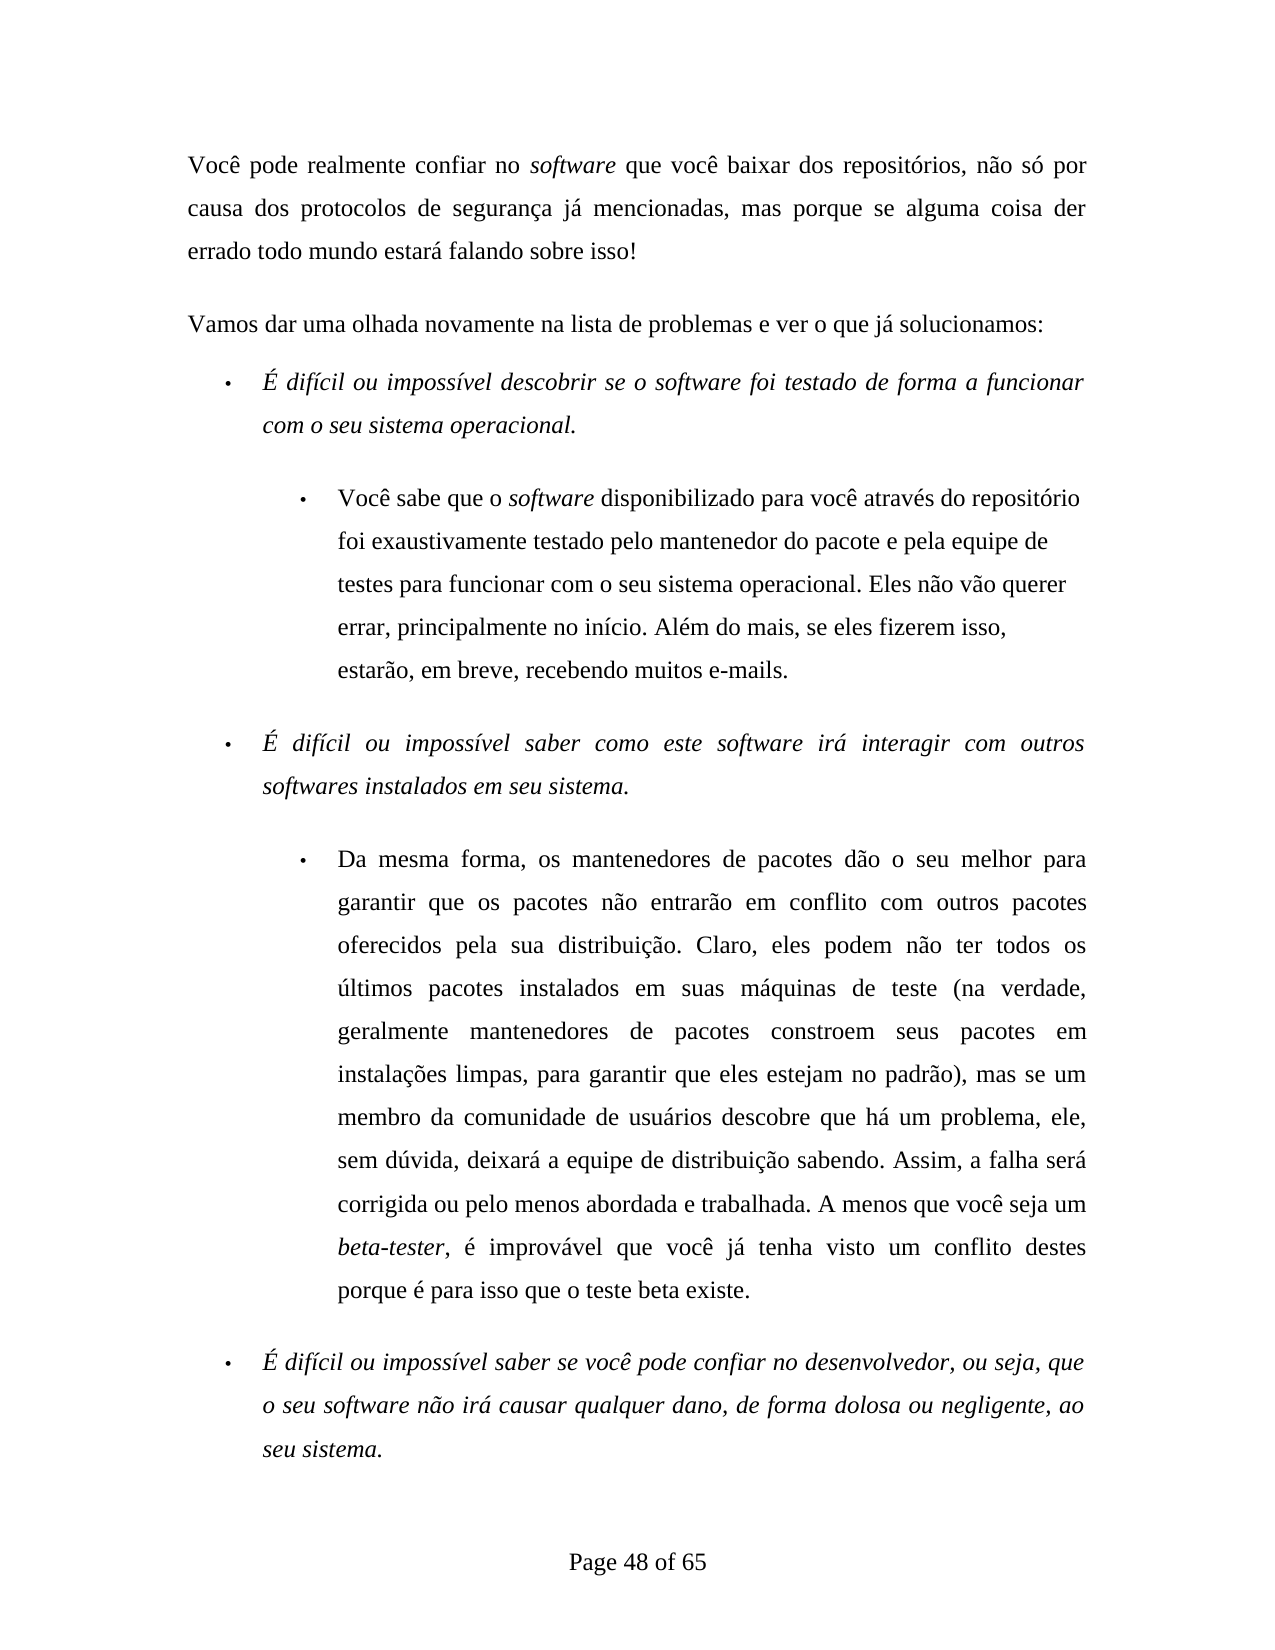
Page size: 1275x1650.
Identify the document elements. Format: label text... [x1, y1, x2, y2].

text Você pode realmente confiar no software que você baixar dos repositórios, não só por causa dos protocolos de segurança já mencionadas, mas porque se alguma coisa der errado todo mundo estará falando sobre isso! [187, 150, 1087, 265]
list Você sabe que o software disponibilizado para você através do repositório foi exaustivamente testado pelo mantenedor do pacote e pela equipe de testes para funcionar com o seu sistema operacional. Eles não vão querer errar, principalmente no início. Além do mais, se eles fizerem isso, estarão, em breve, recebendo muitos e-mails. [300, 483, 1087, 684]
text Vamos dar uma olhada novamente na lista de problemas e ver o que já solucionamos: [187, 309, 1087, 338]
list É difícil ou impossível saber como este software irá interagir com outros softwares instalados em seu sistema. [225, 728, 1087, 800]
list Da mesma forma, os mantenedores de pacotes dão o seu melhor para garantir que os pacotes não entrarão em conflito com outros pacotes oferecidos pela sua distribuição. Claro, eles podem não ter todos os últimos pacotes instalados em suas máquinas de teste (na verdade, geralmente mantenedores de pacotes constroem seus pacotes em instalações limpas, para garantir que eles estejam no padrão), mas se um membro da comunidade de usuários descobre que há um problema, ele, sem dúvida, deixará a equipe de distribuição sabendo. Assim, a falha será corrigida ou pelo menos abordada e trabalhada. A menos que você seja um beta-tester, é improvável que você já tenha visto um conflito destes porque é para isso que o teste beta existe. [300, 844, 1087, 1304]
list É difícil ou impossível saber se você pode confiar no desenvolvedor, ou seja, que o seu software não irá causar qualquer dano, de forma dolosa ou negligente, ao seu sistema. [225, 1347, 1087, 1462]
list É difícil ou impossível descobrir se o software foi testado de forma a funcionar com o seu sistema operacional. [225, 367, 1087, 439]
